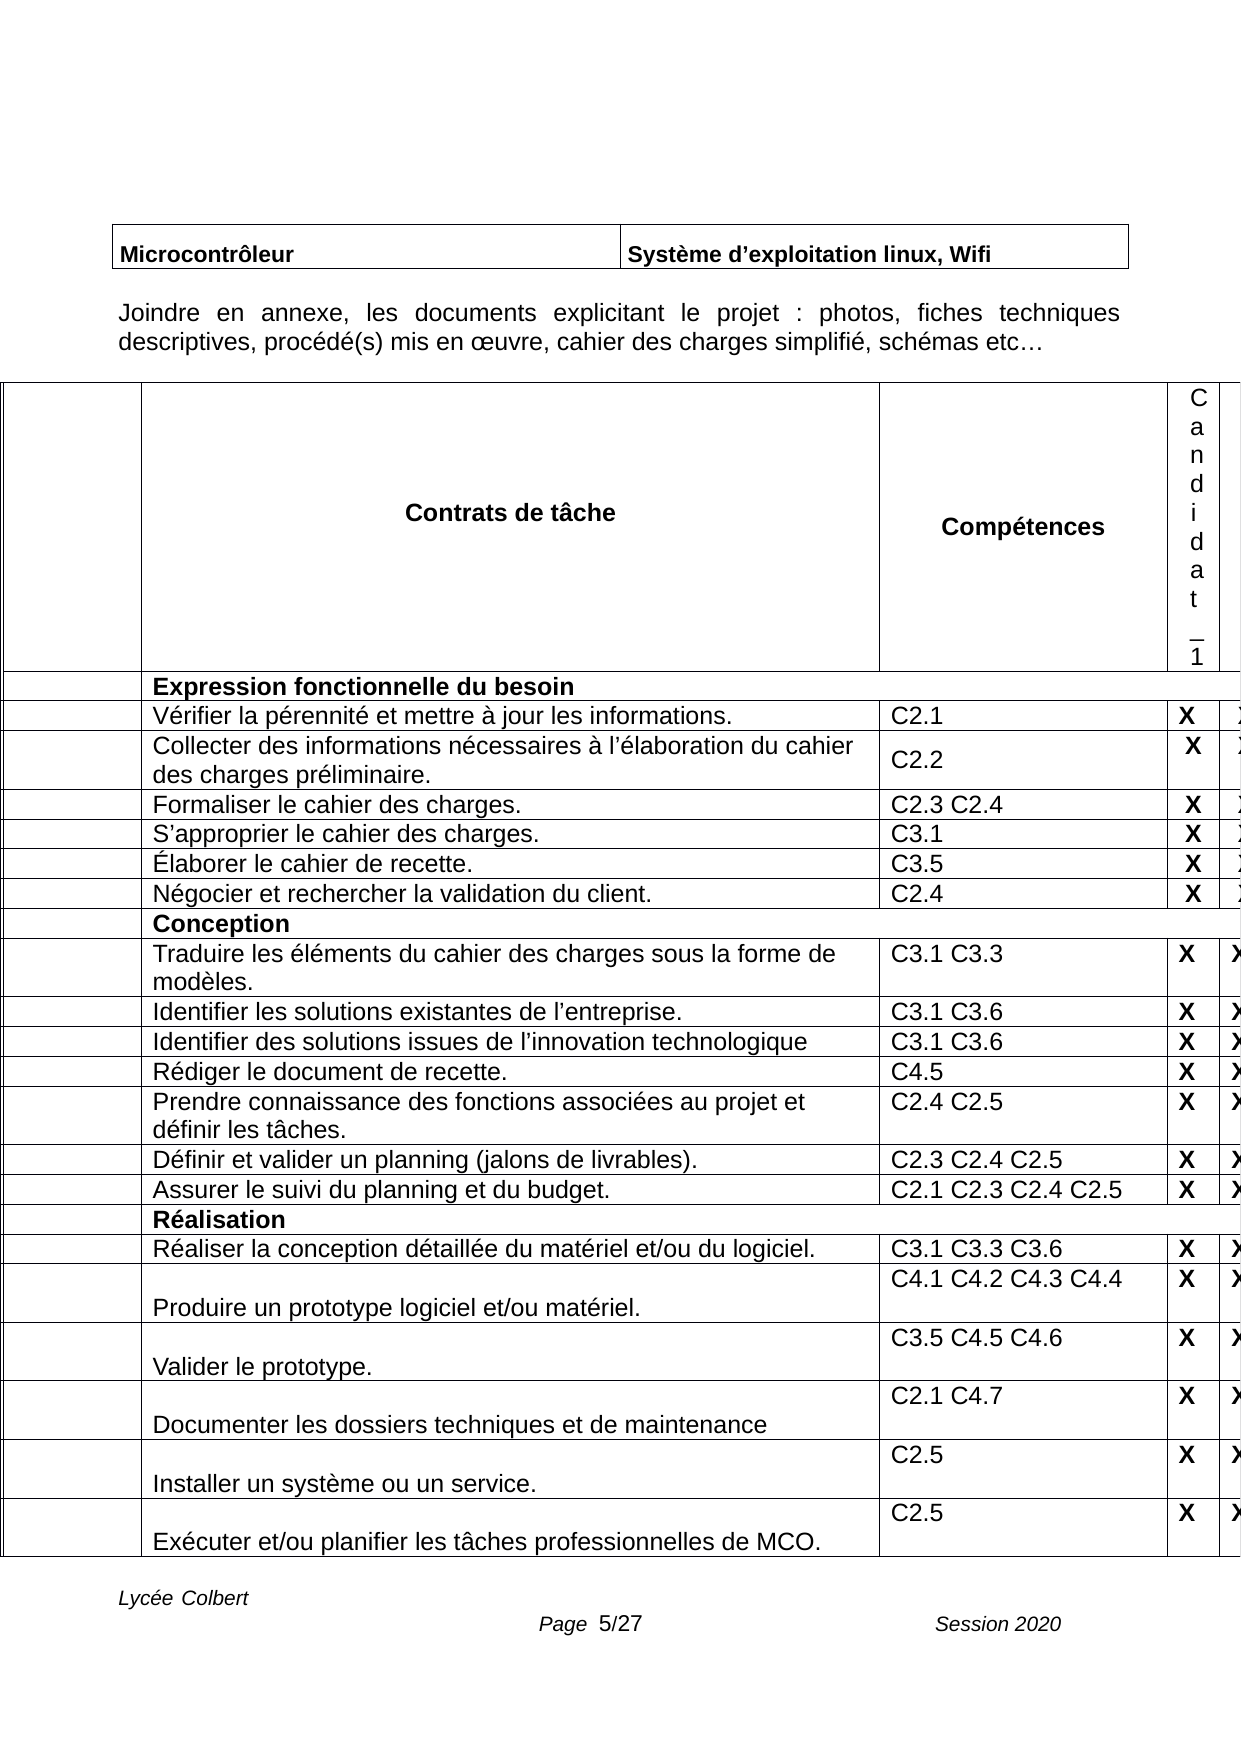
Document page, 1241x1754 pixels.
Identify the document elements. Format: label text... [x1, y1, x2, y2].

table_cell [4, 1499, 141, 1556]
table_cell X [1220, 820, 1240, 848]
table_cell Valider le prototype. [142, 1323, 879, 1380]
table_cell X [1168, 1235, 1219, 1263]
table_cell X [1168, 1145, 1219, 1174]
table_cell C3.5 [880, 849, 1167, 878]
table_cell X [1168, 790, 1219, 818]
table_cell X [1220, 1057, 1240, 1086]
table_cell Formaliser le cahier des charges. [142, 790, 879, 818]
table_cell [4, 1145, 141, 1174]
table_header Contrats de tâche [142, 383, 879, 671]
table_cell Identifier les solutions existantes de l’entreprise. [142, 997, 879, 1026]
table_cell Rédiger le document de recette. [142, 1057, 879, 1086]
table_cell [4, 1175, 141, 1204]
table_cell C4.5 [880, 1057, 1167, 1086]
table_cell [4, 849, 141, 878]
table_cell Traduire les éléments du cahier des charges sous la forme de modèles. [142, 939, 879, 996]
table_cell X [1220, 997, 1240, 1026]
table_cell C3.1 C3.6 [880, 1027, 1167, 1056]
table_cell X [1168, 849, 1219, 878]
table_cell [4, 1057, 141, 1086]
table_cell X [1168, 1087, 1219, 1144]
table_cell S’approprier le cahier des charges. [142, 820, 879, 848]
table_cell C2.1 C2.3 C2.4 C2.5 [880, 1175, 1167, 1204]
table_cell [4, 939, 141, 996]
table_cell X [1220, 1235, 1240, 1263]
table_cell [4, 1381, 141, 1439]
table_cell [4, 997, 141, 1026]
table_cell X [1168, 1264, 1219, 1322]
table_cell C2.1 C4.7 [880, 1381, 1167, 1439]
table_cell X [1220, 731, 1240, 789]
table_cell [4, 1027, 141, 1056]
table_cell X [1168, 1057, 1219, 1086]
table_cell X [1168, 1027, 1219, 1056]
table_cell Produire un prototype logiciel et/ou matériel. [142, 1264, 879, 1322]
table_header Candidat_2 [1220, 383, 1240, 671]
table_cell [4, 1087, 141, 1144]
table_cell C2.3 C2.4 [880, 790, 1167, 818]
table_cell X [1168, 1381, 1219, 1439]
table_cell Élaborer le cahier de recette. [142, 849, 879, 878]
table_cell C2.5 [880, 1499, 1167, 1556]
table_cell [4, 1440, 141, 1497]
table_cell X [1220, 1264, 1240, 1322]
table_cell [4, 701, 141, 730]
table_cell Installer un système ou un service. [142, 1440, 879, 1497]
table_cell C2.2 [880, 731, 1167, 789]
table_cell X [1168, 1499, 1219, 1556]
table_cell Vérifier la pérennité et mettre à jour les informations. [142, 701, 879, 730]
table_cell C3.1 C3.6 [880, 997, 1167, 1026]
table_cell X [1168, 701, 1219, 730]
table_cell Assurer le suivi du planning et du budget. [142, 1175, 879, 1204]
table_cell X [1168, 879, 1219, 908]
table_cell Exécuter et/ou planifier les tâches professionnelles de MCO. [142, 1499, 879, 1556]
table_cell Expression fonctionnelle du besoin [142, 672, 1240, 700]
text Joindre en annexe, les documents explicitant le projet : photos, fiches techniques descriptives, procédé(s) mis en œuvre, cahier des charges simplifié, schémas etc… [118, 298, 1122, 356]
table_cell X [1220, 1381, 1240, 1439]
table_cell X [1220, 1499, 1240, 1556]
table_cell Négocier et rechercher la validation du client. [142, 879, 879, 908]
table_cell Documenter les dossiers techniques et de maintenance [142, 1381, 879, 1439]
table_cell X [1220, 1027, 1240, 1056]
table_cell C3.1 [880, 820, 1167, 848]
table_cell X [1168, 997, 1219, 1026]
table_cell X [1220, 1323, 1240, 1380]
table_cell [4, 820, 141, 848]
table_cell X [1168, 820, 1219, 848]
table_cell Système d’exploitation linux, Wifi [621, 225, 1128, 268]
table_cell C3.1 C3.3 C3.6 [880, 1235, 1167, 1263]
table_cell X [1168, 1175, 1219, 1204]
table_cell X [1220, 1440, 1240, 1497]
table_cell X [1168, 939, 1219, 996]
table_header [4, 383, 141, 671]
table_cell C2.4 C2.5 [880, 1087, 1167, 1144]
table_cell C4.1 C4.2 C4.3 C4.4 [880, 1264, 1167, 1322]
table_cell [4, 790, 141, 818]
table_header Candidat_1 [1168, 383, 1219, 671]
table_cell X [1168, 1323, 1219, 1380]
table_cell Collecter des informations nécessaires à l’élaboration du cahier des charges préliminaire. [142, 731, 879, 789]
table_cell [4, 1323, 141, 1380]
table_cell [4, 731, 141, 789]
table_cell Prendre connaissance des fonctions associées au projet et définir les tâches. [142, 1087, 879, 1144]
table_cell C2.4 [880, 879, 1167, 908]
table_cell X [1168, 731, 1219, 789]
table_cell X [1168, 1440, 1219, 1497]
table_cell X [1220, 849, 1240, 878]
table_cell Conception [142, 909, 1240, 938]
table_cell X [1220, 879, 1240, 908]
table_cell Réaliser la conception détaillée du matériel et/ou du logiciel. [142, 1235, 879, 1263]
table_cell X [1220, 1175, 1240, 1204]
table_cell C3.5 C4.5 C4.6 [880, 1323, 1167, 1380]
table_cell Définir et valider un planning (jalons de livrables). [142, 1145, 879, 1174]
table_cell [4, 879, 141, 908]
table_cell [4, 672, 141, 700]
table_cell X [1220, 790, 1240, 818]
table_cell C2.3 C2.4 C2.5 [880, 1145, 1167, 1174]
table_cell C2.1 [880, 701, 1167, 730]
table_cell Microcontrôleur [113, 225, 620, 268]
table_cell Réalisation [142, 1205, 1240, 1233]
table_cell C3.1 C3.3 [880, 939, 1167, 996]
table_cell Identifier des solutions issues de l’innovation technologique [142, 1027, 879, 1056]
table_cell X [1220, 1145, 1240, 1174]
table_cell [4, 1264, 141, 1322]
table_cell X [1220, 939, 1240, 996]
table_cell [4, 1235, 141, 1263]
table_cell C2.5 [880, 1440, 1167, 1497]
table_cell X [1220, 701, 1240, 730]
table_cell [4, 1205, 141, 1233]
table_cell X [1220, 1087, 1240, 1144]
table_cell [4, 909, 141, 938]
table_header Compétences [880, 383, 1167, 671]
